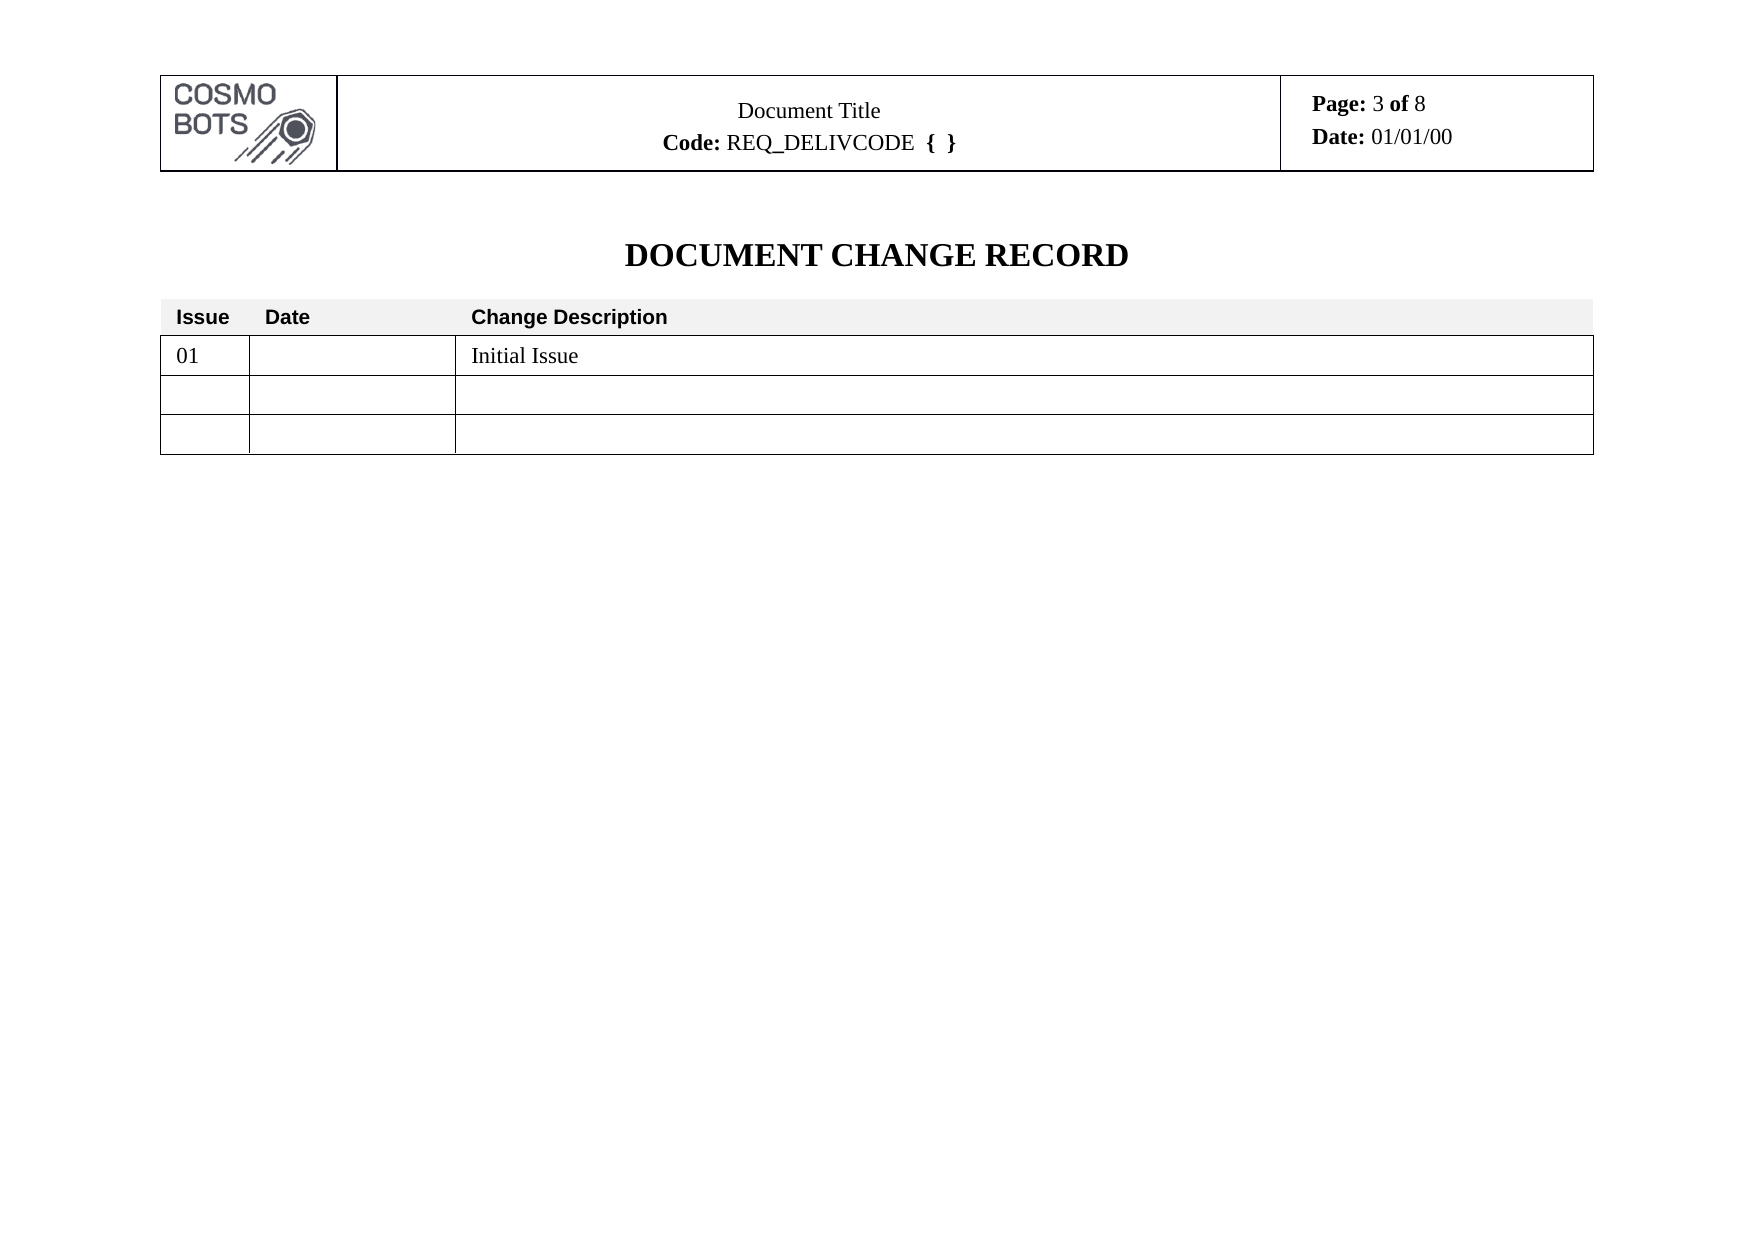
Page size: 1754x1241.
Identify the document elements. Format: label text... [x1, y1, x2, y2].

table_cell Initial Issue [456, 336, 1593, 375]
table_cell [161, 415, 249, 453]
table_header Issue [161, 299, 249, 335]
text DOCUMENT CHANGE RECORD [161, 236, 1593, 274]
table_cell [250, 336, 455, 375]
table_header Change Description [455, 299, 1593, 335]
table_header Date [249, 299, 455, 335]
table_cell [456, 376, 1593, 414]
table_cell [250, 415, 455, 453]
table_cell [456, 415, 1593, 453]
table_cell [161, 376, 249, 414]
picture [175, 83, 316, 165]
table_cell [250, 376, 455, 414]
table_cell 01 [161, 336, 249, 375]
